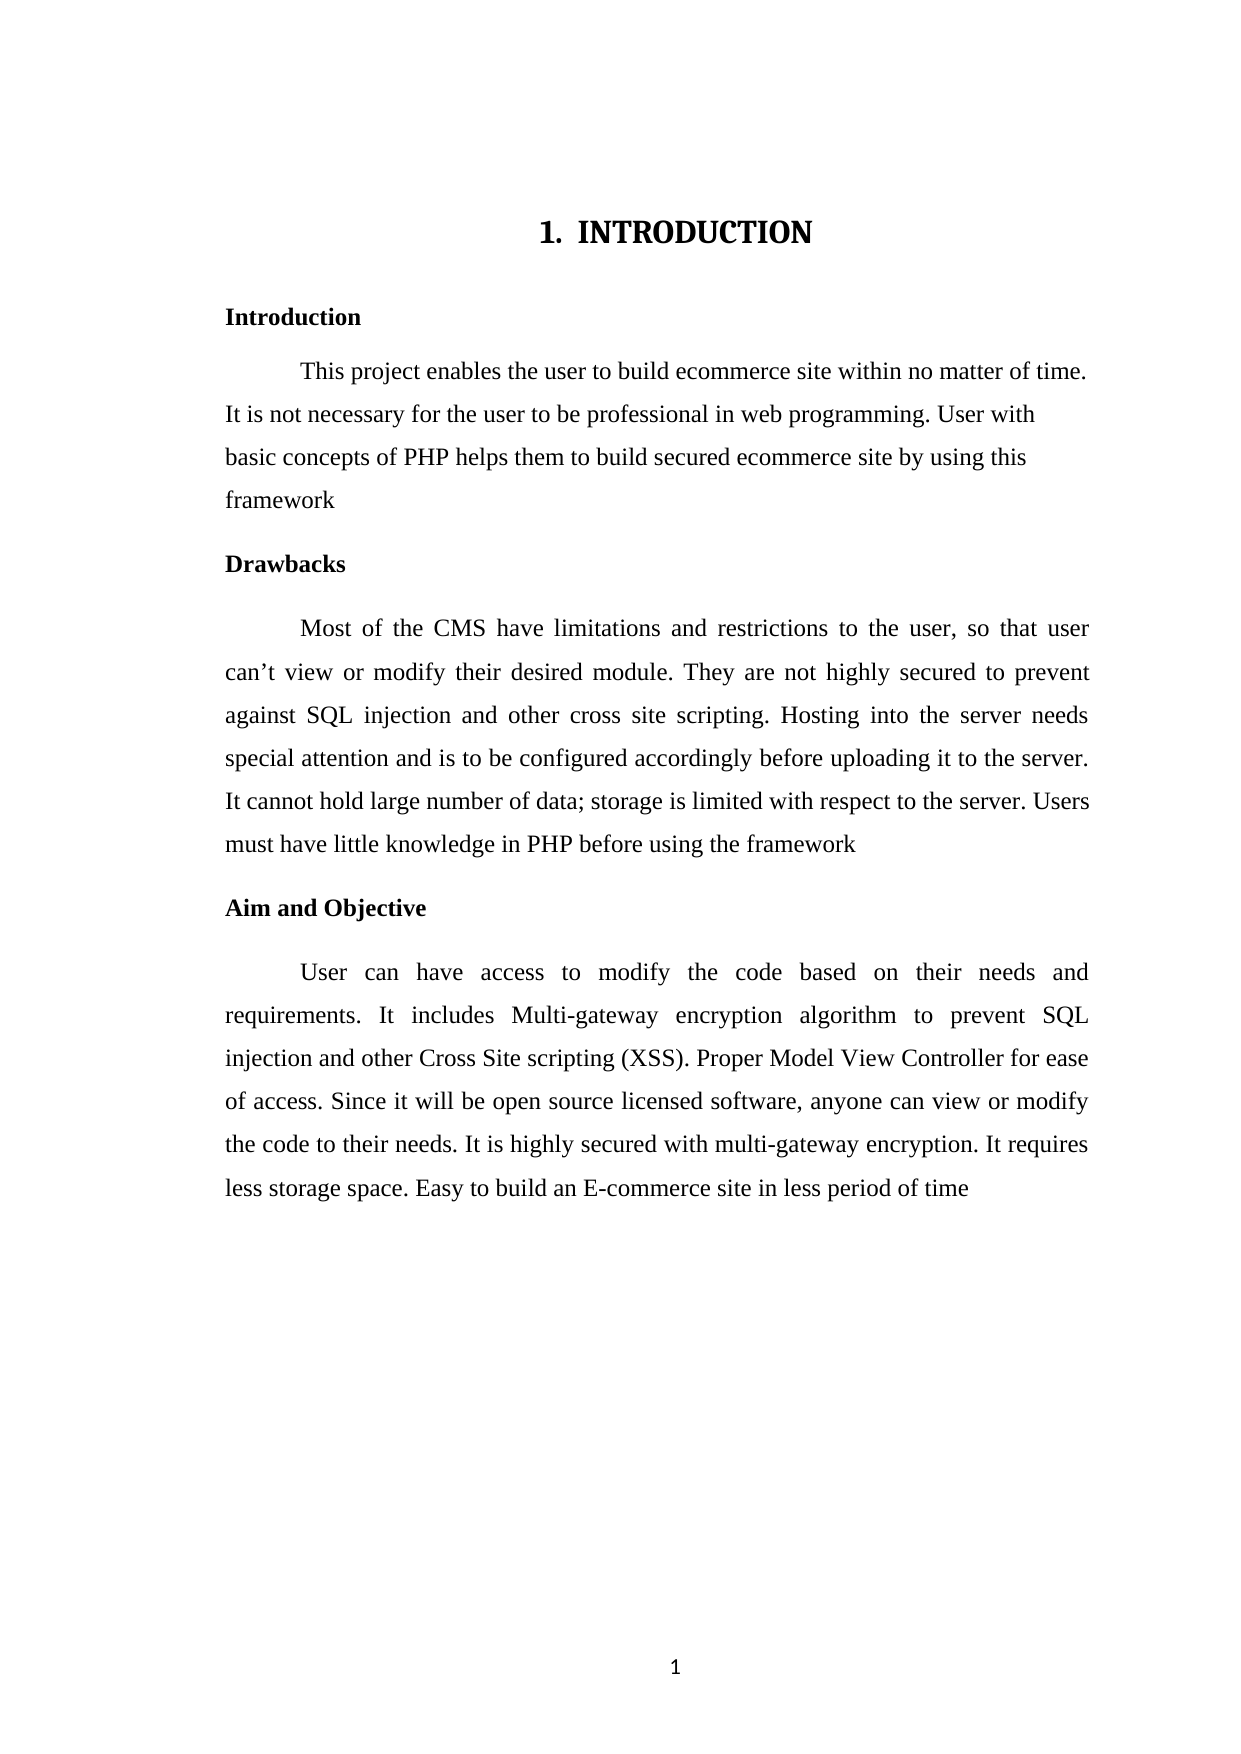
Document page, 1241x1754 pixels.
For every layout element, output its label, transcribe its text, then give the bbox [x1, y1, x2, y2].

text Introduction [225, 302, 1090, 331]
text Drawbacks [225, 549, 1090, 578]
text This project enables the user to build ecommerce site within no matter of time. It is not necessary for the user to be professional in web programming. User with basic concepts of PHP helps them to build secured ecommerce site by using this framework [225, 356, 1090, 514]
text Most of the CMS have limitations and restrictions to the user, so that user can’t view or modify their desired module. They are not highly secured to prevent against SQL injection and other cross site scripting. Hosting into the server needs special attention and is to be configured accordingly before uploading it to the server. It cannot hold large number of data; storage is limited with respect to the server. Users must have little knowledge in PHP before using the framework [225, 613, 1090, 858]
text Aim and Objective [225, 893, 1090, 922]
text User can have access to modify the code based on their needs and requirements. It includes Multi-gateway encryption algorithm to prevent SQL injection and other Cross Site scripting (XSS). Proper Model View Controller for ease of access. Since it will be open source licensed software, anyone can view or modify the code to their needs. It is highly secured with multi-gateway encryption. It requires less storage space. Easy to build an E-commerce site in less period of time [225, 957, 1090, 1201]
subtitle INTRODUCTION [262, 213, 1090, 252]
